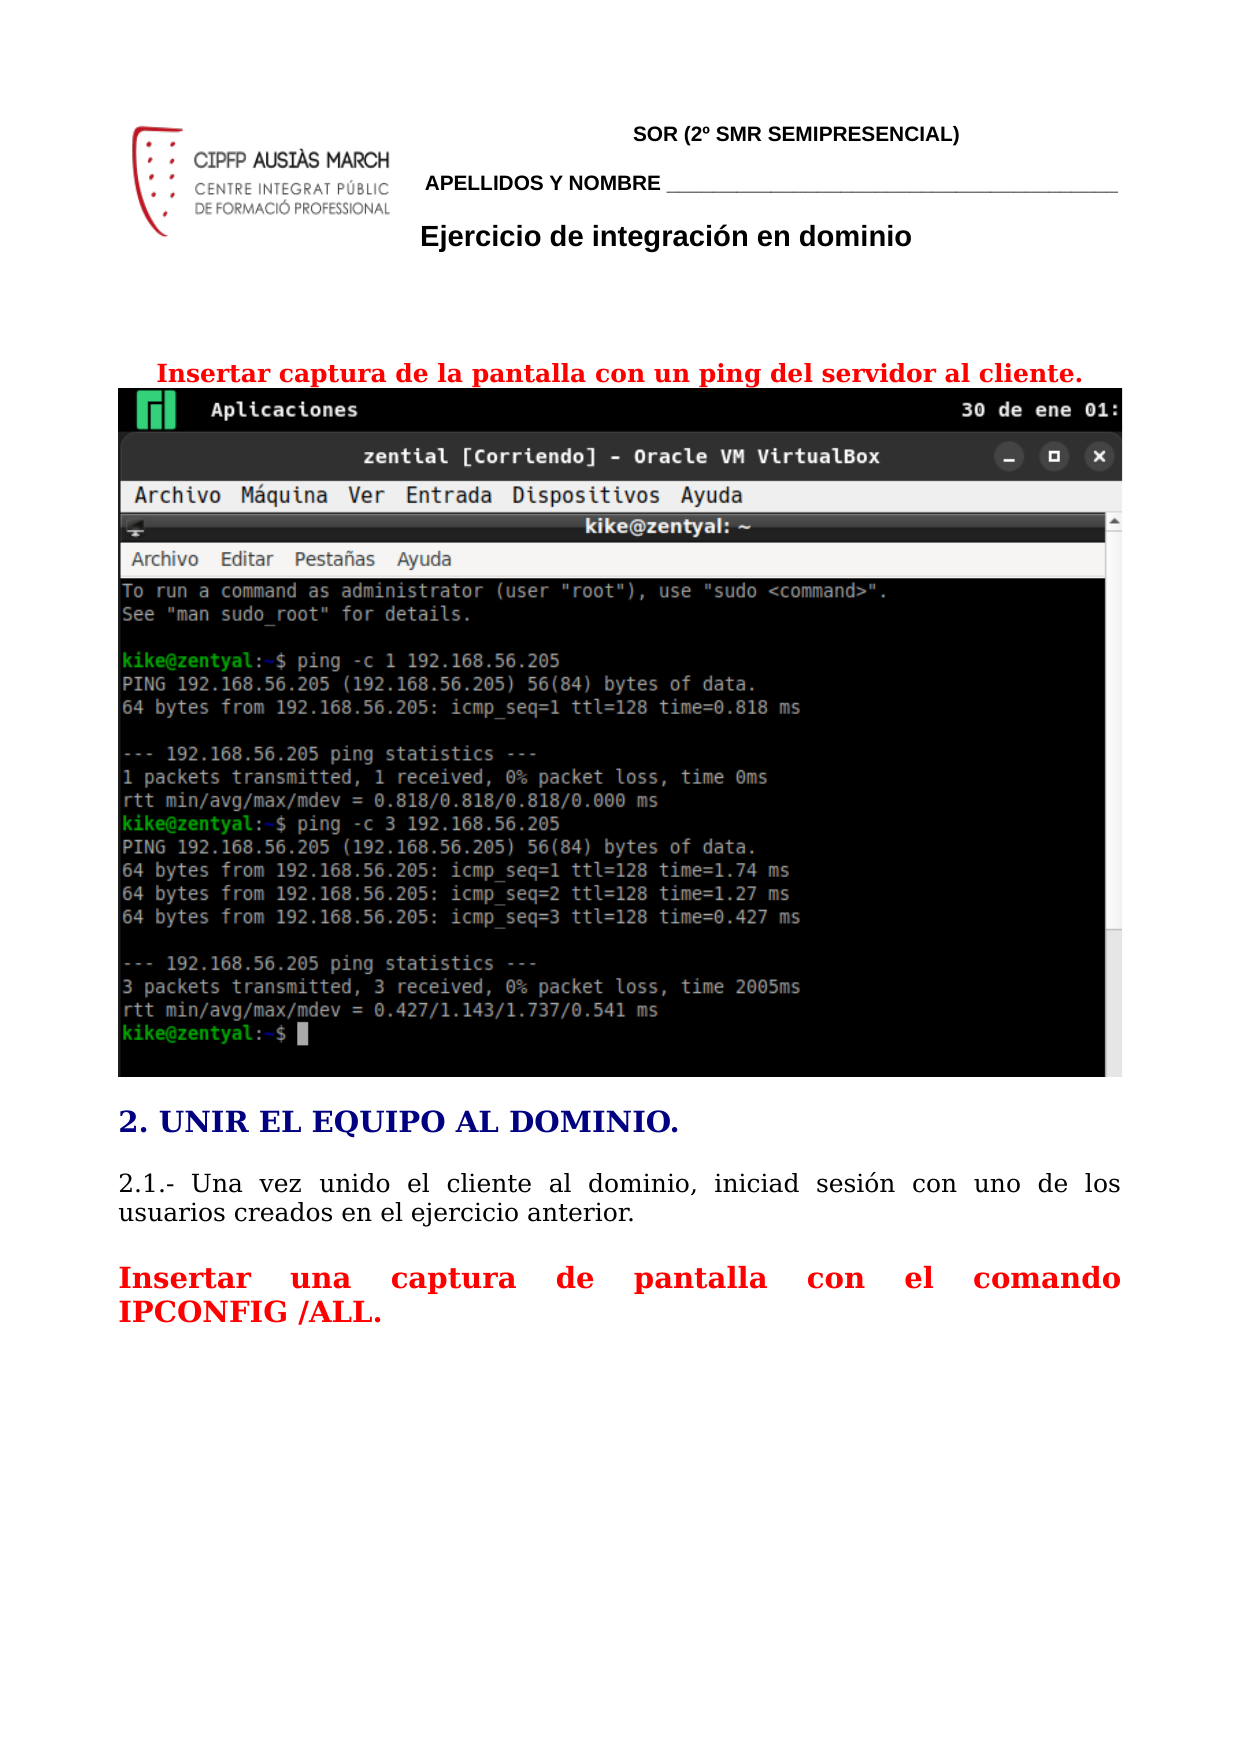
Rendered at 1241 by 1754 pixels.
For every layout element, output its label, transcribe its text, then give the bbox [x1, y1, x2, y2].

picture [118, 388, 1123, 1077]
picture [119, 117, 402, 249]
text Insertar captura de la pantalla con un ping del servidor al cliente. [118, 359, 1122, 388]
text 2.1.- Una vez unido el cliente al dominio, iniciad sesión con uno de los usuarios creados en el ejercicio anterior. [118, 1168, 1122, 1227]
text Insertar una captura de pantalla con el comando IPCONFIG /ALL. [118, 1261, 1122, 1329]
text 2. UNIR EL EQUIPO AL DOMINIO. [118, 1106, 1122, 1140]
